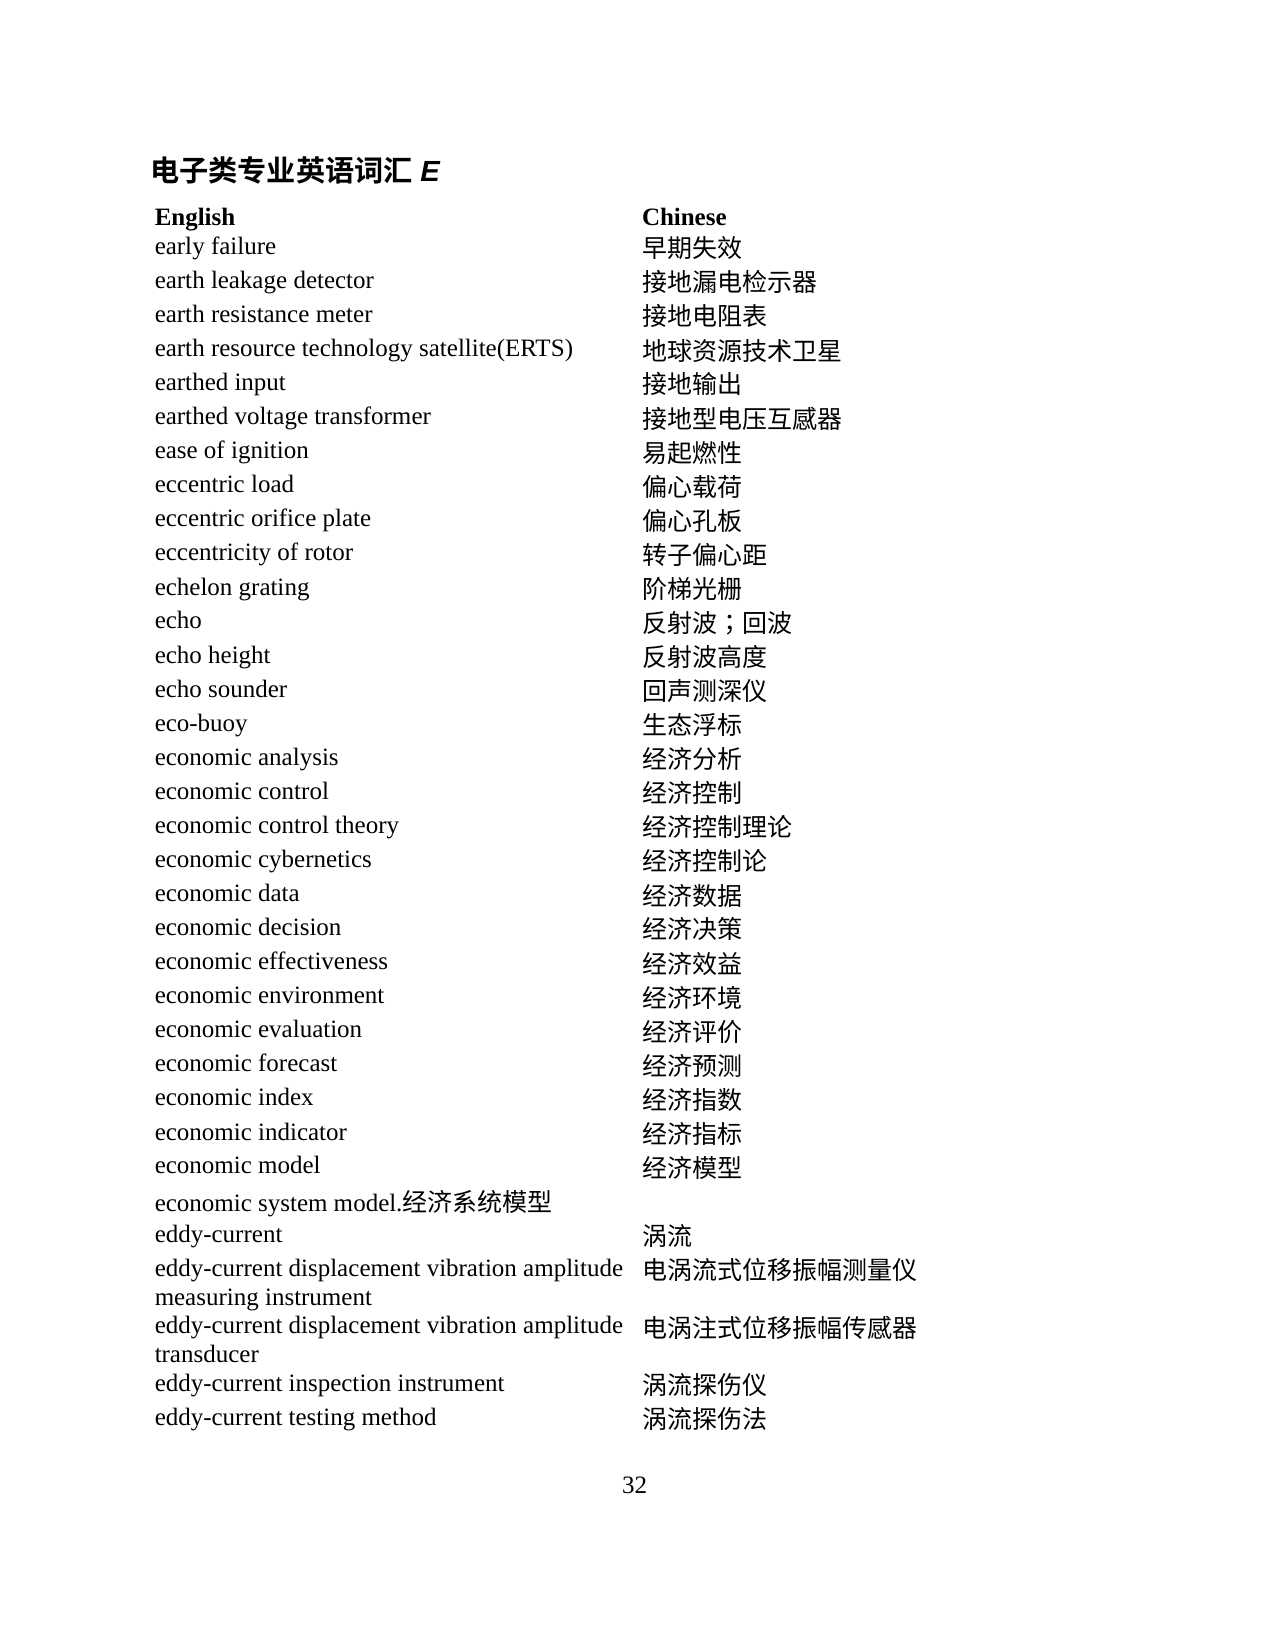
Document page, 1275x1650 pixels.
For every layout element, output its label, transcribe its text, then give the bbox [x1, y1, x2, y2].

table_cell economic indicator [150, 1117, 637, 1151]
table_cell 偏心孔板 [638, 504, 1125, 537]
table_cell eddy-current displacement vibration amplitude measuring instrument [150, 1253, 637, 1310]
table_cell earth leakage detector [150, 265, 637, 299]
table_cell earthed voltage transformer [150, 401, 637, 435]
table_cell echo sounder [150, 674, 637, 708]
table_cell 早期失效 [638, 231, 1125, 265]
table_cell 易起燃性 [638, 435, 1125, 469]
table_cell 转子偏心距 [638, 538, 1125, 572]
table_cell 接地型电压互感器 [638, 401, 1125, 435]
table_cell eddy-current inspection instrument [150, 1368, 637, 1402]
table_cell earth resource technology satellite(ERTS) [150, 333, 637, 367]
table_cell 地球资源技术卫星 [638, 333, 1125, 367]
table_cell early failure [150, 231, 637, 265]
table_cell echelon grating [150, 572, 637, 606]
table_cell economic data [150, 878, 637, 912]
table_cell economic cybernetics [150, 844, 637, 878]
table_cell economic decision [150, 912, 637, 946]
table_cell eddy-current displacement vibration amplitude transducer [150, 1310, 637, 1368]
table_cell 经济控制理论 [638, 810, 1125, 844]
table_cell 经济模型 [638, 1151, 1125, 1185]
table_cell economic control theory [150, 810, 637, 844]
table_cell [638, 1185, 1125, 1219]
table_header Chinese [638, 202, 1125, 231]
table_cell ease of ignition [150, 435, 637, 469]
table_cell economic forecast [150, 1049, 637, 1082]
table_cell 经济分析 [638, 742, 1125, 776]
table_cell economic evaluation [150, 1014, 637, 1048]
table_cell 涡流探伤法 [638, 1402, 1125, 1436]
table_cell economic system model.经济系统模型 [150, 1185, 637, 1219]
table_cell 接地输出 [638, 367, 1125, 401]
table_cell eco-buoy [150, 708, 637, 742]
table_cell 经济指数 [638, 1083, 1125, 1117]
table_cell 生态浮标 [638, 708, 1125, 742]
table_cell eddy-current [150, 1219, 637, 1253]
table_cell 经济决策 [638, 912, 1125, 946]
table_cell 经济预测 [638, 1049, 1125, 1082]
table_cell economic control [150, 776, 637, 810]
table_cell eddy-current testing method [150, 1402, 637, 1436]
table_cell echo height [150, 640, 637, 674]
table_cell economic environment [150, 980, 637, 1014]
table_cell earthed input [150, 367, 637, 401]
table_cell earth resistance meter [150, 299, 637, 333]
table_cell 经济数据 [638, 878, 1125, 912]
table_cell economic index [150, 1083, 637, 1117]
table_cell eccentric orifice plate [150, 504, 637, 537]
table_cell eccentricity of rotor [150, 538, 637, 572]
table_cell 涡流 [638, 1219, 1125, 1253]
table_cell 接地电阻表 [638, 299, 1125, 333]
table_cell economic effectiveness [150, 946, 637, 980]
table_cell 涡流探伤仪 [638, 1368, 1125, 1402]
table_cell echo [150, 606, 637, 640]
table_cell 回声测深仪 [638, 674, 1125, 708]
table_cell 阶梯光栅 [638, 572, 1125, 606]
table_cell 经济控制 [638, 776, 1125, 810]
table_cell 反射波；回波 [638, 606, 1125, 640]
table_cell economic model [150, 1151, 637, 1185]
table_cell 反射波高度 [638, 640, 1125, 674]
table_cell 偏心载荷 [638, 469, 1125, 503]
table_cell economic analysis [150, 742, 637, 776]
table_cell 经济环境 [638, 980, 1125, 1014]
table_cell eccentric load [150, 469, 637, 503]
table_header English [150, 202, 637, 231]
table_cell 经济评价 [638, 1014, 1125, 1048]
table_cell 接地漏电检示器 [638, 265, 1125, 299]
table_cell 经济效益 [638, 946, 1125, 980]
table_cell 电涡流式位移振幅测量仪 [638, 1253, 1125, 1310]
table_cell 经济指标 [638, 1117, 1125, 1151]
subtitle 电子类专业英语词汇 E [150, 150, 1125, 190]
table_cell 经济控制论 [638, 844, 1125, 878]
table_cell 电涡注式位移振幅传感器 [638, 1310, 1125, 1368]
